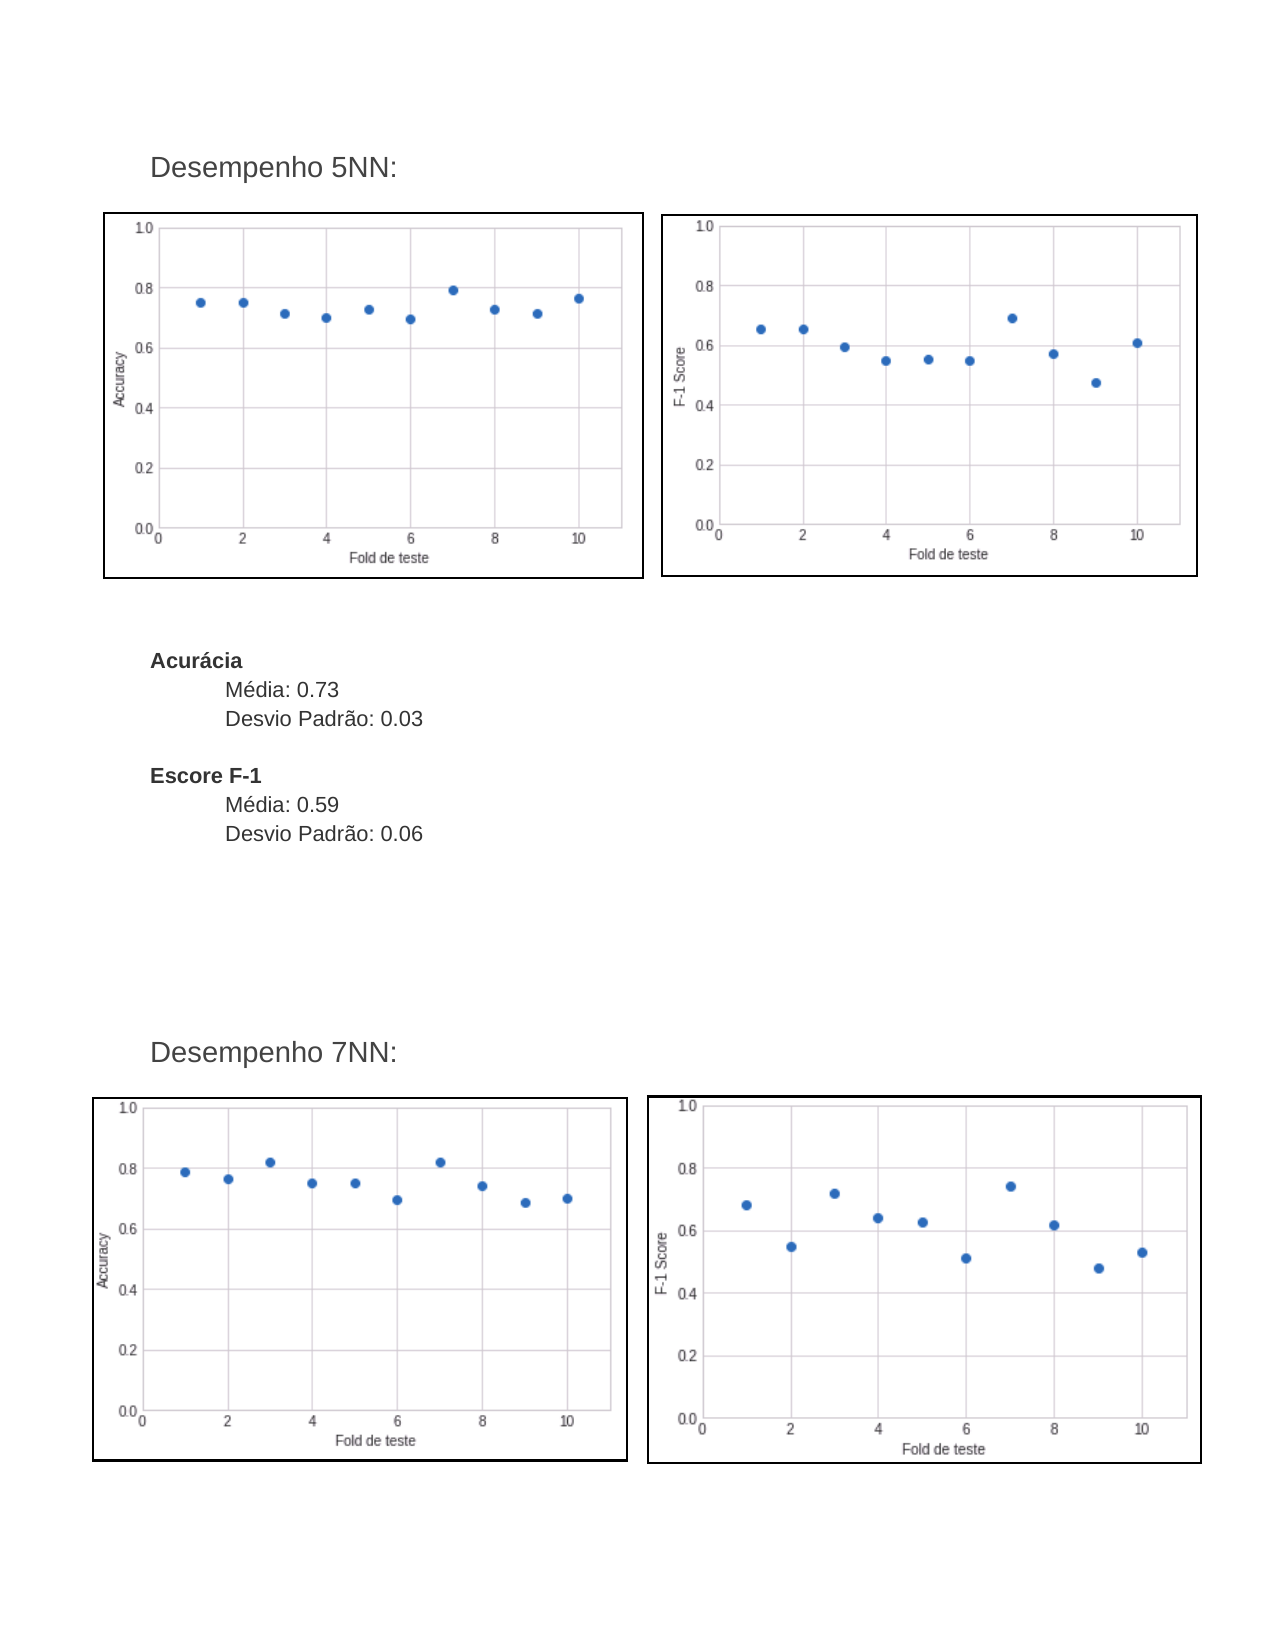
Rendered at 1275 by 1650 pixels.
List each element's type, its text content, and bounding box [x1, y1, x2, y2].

picture [94, 1099, 626, 1459]
text Escore F-1 [150, 734, 1125, 789]
picture [105, 214, 642, 577]
subtitle Desempenho 7NN: [150, 1035, 1125, 1068]
text Desvio Padrão: 0.06 [150, 821, 1125, 847]
text Média: 0.73 [150, 677, 1125, 702]
picture [649, 1098, 1200, 1462]
subtitle Desempenho 5NN: [150, 150, 1125, 183]
picture [663, 216, 1196, 575]
text Acurácia [150, 648, 1125, 673]
text Média: 0.59 [150, 792, 1125, 818]
text Desvio Padrão: 0.03 [150, 706, 1125, 731]
